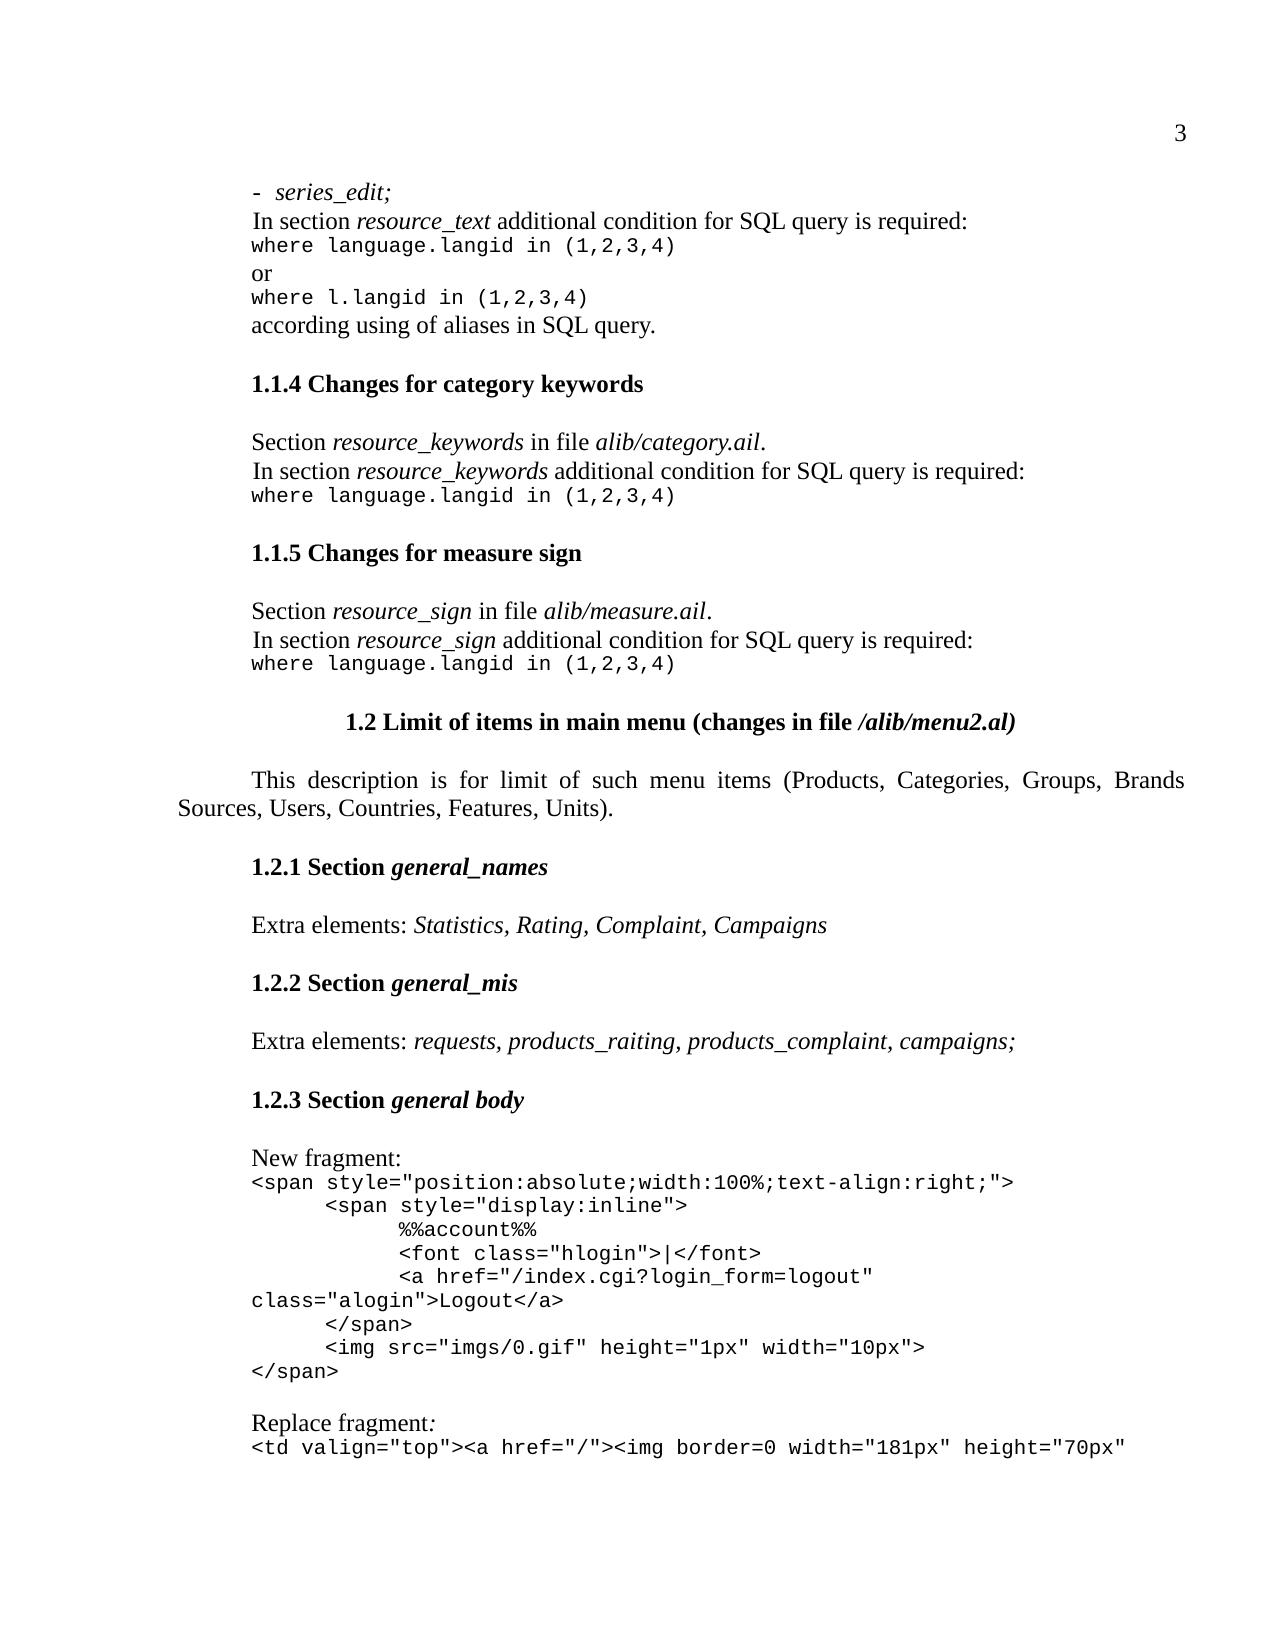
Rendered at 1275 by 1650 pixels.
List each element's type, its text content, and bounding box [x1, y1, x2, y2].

list series_edit; [178, 177, 1186, 206]
text where l.langid in (1,2,3,4) [251, 287, 1186, 311]
text 1.1.5 Changes for measure sign [177, 538, 1186, 566]
text 1.2.1 Section general_names [177, 852, 1186, 881]
text 1.2.2 Section general_mis [177, 968, 1186, 997]
text <span style="display:inline"> [251, 1195, 1186, 1219]
text where language.langid in (1,2,3,4) [251, 234, 1186, 258]
text where language.langid in (1,2,3,4) [251, 653, 1186, 677]
text <span style="position:absolute;width:100%;text-align:right;"> [251, 1172, 1186, 1195]
text </span> [251, 1313, 1186, 1337]
text Section resource_sign in file alib/measure.ail. [177, 596, 1186, 625]
text according using of aliases in SQL query. [177, 311, 1186, 339]
list In section resource_sign additional condition for SQL query is required: [215, 625, 1186, 653]
text or [177, 258, 1186, 287]
text Extra elements: Statistics, Rating, Complaint, Campaigns [177, 910, 1186, 939]
text New fragment: [177, 1143, 1186, 1172]
list In section resource_keywords additional condition for SQL query is required: [215, 456, 1186, 484]
text <a href="/index.cgi?login_form=logout" class="alogin">Logout</a> [251, 1266, 1186, 1313]
text This description is for limit of such menu items (Products, Categories, Groups, Brands Sources, Users, Countries, Features, Units). [177, 765, 1186, 822]
text 1.1.4 Changes for category keywords [177, 369, 1186, 398]
text <font class="hlogin">|</font> [251, 1243, 1186, 1266]
text Section resource_keywords in file alib/category.ail. [177, 427, 1186, 456]
subtitle 1.2 Limit of items in main menu (changes in file /alib/menu2.al) [177, 707, 1186, 735]
text <td valign="top"><a href="/"><img border=0 width="181px" height="70px" [251, 1437, 1186, 1461]
text 1.2.3 Section general body [177, 1085, 1186, 1113]
text where language.langid in (1,2,3,4) [251, 484, 1186, 508]
text Replace fragment: [177, 1408, 1186, 1437]
text %%account%% [251, 1219, 1186, 1243]
text <img src="imgs/0.gif" height="1px" width="10px"> [251, 1337, 1186, 1361]
text </span> [251, 1361, 1186, 1384]
text Extra elements: requests, products_raiting, products_complaint, campaigns; [177, 1026, 1186, 1055]
list In section resource_text additional condition for SQL query is required: [215, 206, 1186, 234]
